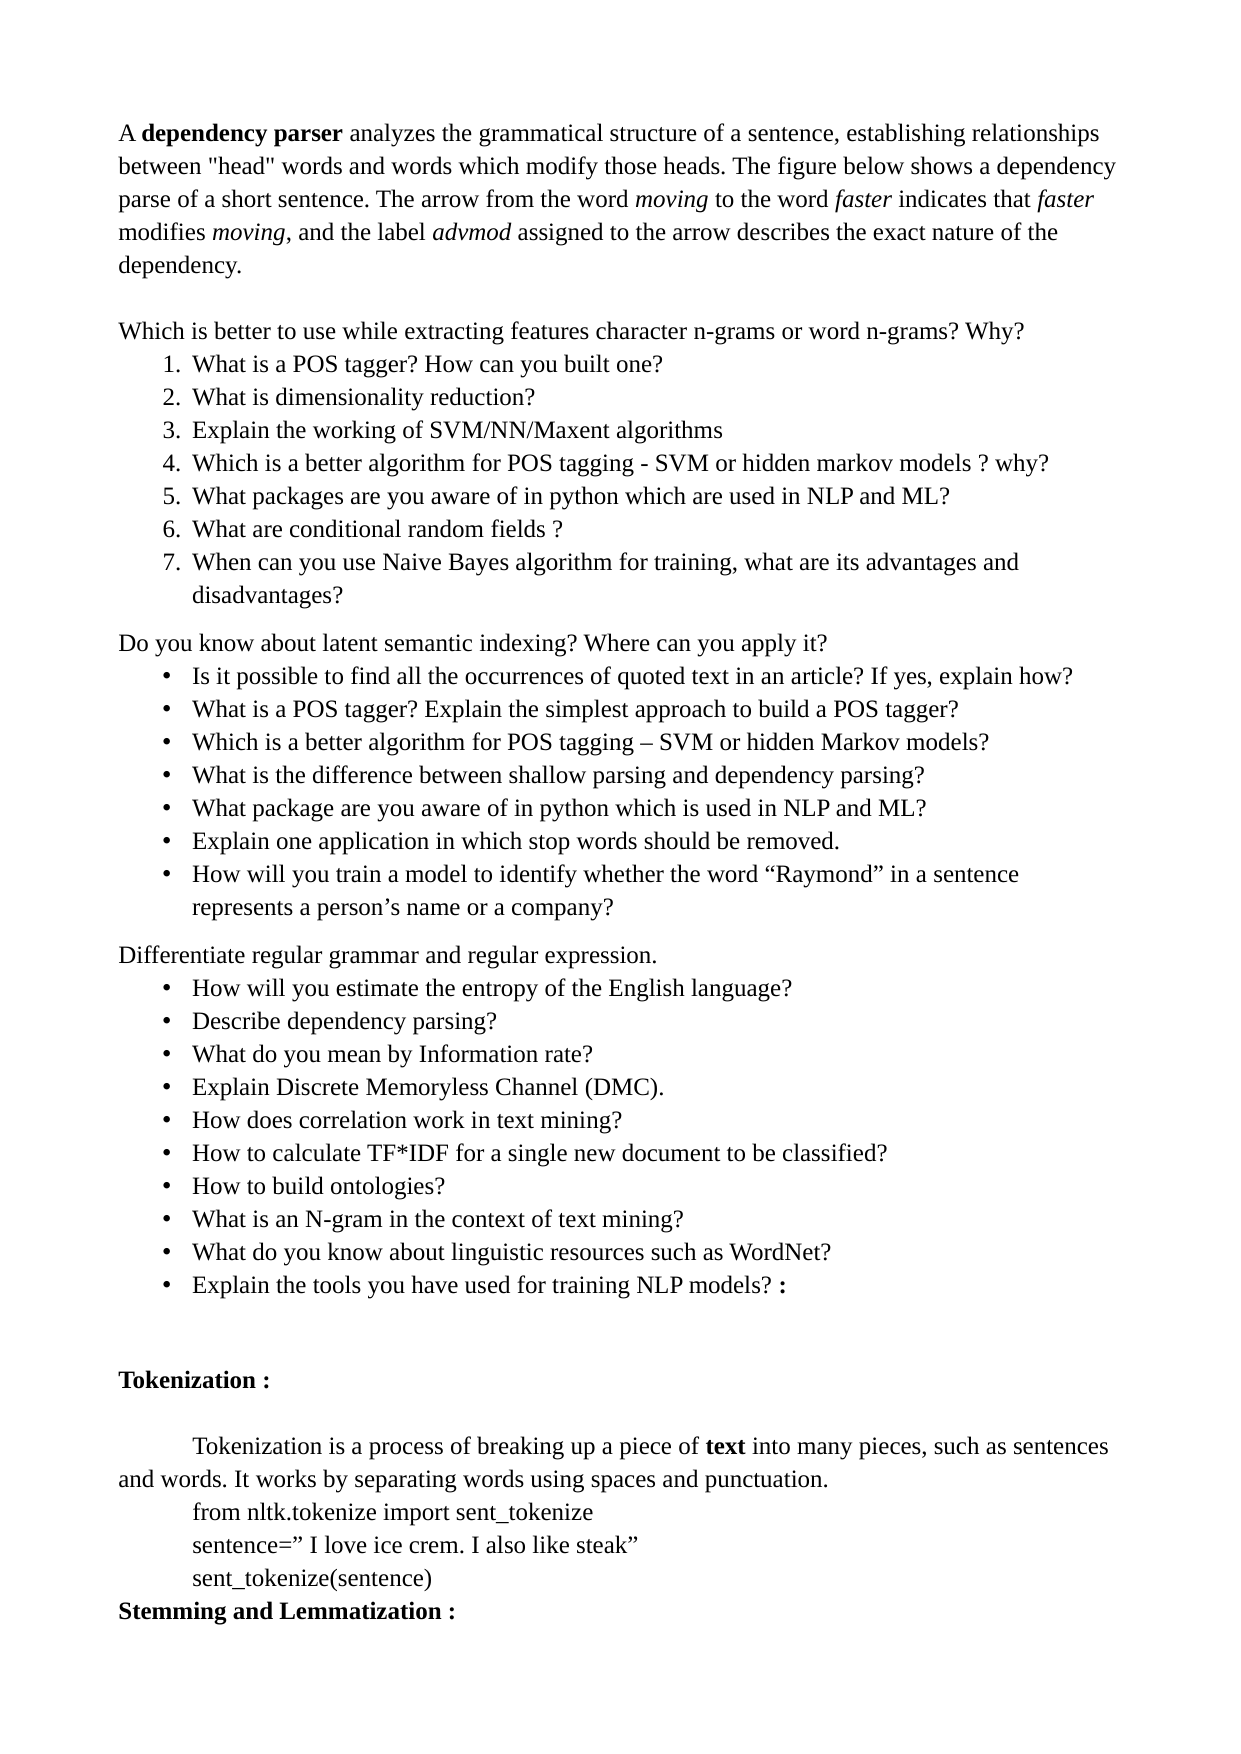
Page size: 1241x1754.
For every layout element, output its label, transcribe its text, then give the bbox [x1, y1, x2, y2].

text sentence=” I love ice crem. I also like steak” [118, 1530, 1122, 1559]
text Which is better to use while extracting features character n-grams or word n-grams? Why? [118, 316, 1122, 345]
list What is the difference between shallow parsing and dependency parsing? [162, 760, 1122, 789]
list What packages are you aware of in python which are used in NLP and ML? [162, 481, 1122, 510]
text A dependency parser analyzes the grammatical structure of a sentence, establishing relationships between "head" words and words which modify those heads. The figure below shows a dependency parse of a short sentence. The arrow from the word moving to the word faster indicates that faster modifies moving, and the label advmod assigned to the arrow describes the exact nature of the dependency. [118, 118, 1122, 279]
list How will you train a model to identify whether the word “Raymond” in a sentence represents a person’s name or a company? [162, 859, 1122, 921]
list What is dimensionality reduction? [162, 382, 1122, 411]
list Is it possible to find all the occurrences of quoted text in an article? If yes, explain how? [162, 661, 1122, 690]
list How will you estimate the entropy of the English language? [162, 973, 1122, 1002]
list What do you mean by Information rate? [162, 1039, 1122, 1068]
text Tokenization is a process of breaking up a piece of text into many pieces, such as sentences and words. It works by separating words using spaces and punctuation. [118, 1431, 1122, 1493]
list What do you know about linguistic resources such as WordNet? [162, 1237, 1122, 1266]
text sent_tokenize(sentence) [118, 1563, 1122, 1592]
text Tokenization : [118, 1365, 1122, 1394]
text Differentiate regular grammar and regular expression. [118, 940, 1122, 968]
list What is a POS tagger? How can you built one? [162, 349, 1122, 378]
list How does correlation work in text mining? [162, 1105, 1122, 1134]
list What are conditional random fields ? [162, 514, 1122, 543]
list Explain Discrete Memoryless Channel (DMC). [162, 1072, 1122, 1101]
text from nltk.tokenize import sent_tokenize [118, 1497, 1122, 1526]
list When can you use Naive Bayes algorithm for training, what are its advantages and disadvantages? [162, 547, 1122, 609]
list What is an N-gram in the context of text mining? [162, 1204, 1122, 1233]
list What package are you aware of in python which is used in NLP and ML? [162, 793, 1122, 822]
list Explain the working of SVM/NN/Maxent algorithms [162, 415, 1122, 444]
list Describe dependency parsing? [162, 1006, 1122, 1034]
text Stemming and Lemmatization : [118, 1596, 1122, 1625]
list Explain the tools you have used for training NLP models? : [162, 1270, 1122, 1299]
list How to calculate TF*IDF for a single new document to be classified? [162, 1138, 1122, 1167]
list Explain one application in which stop words should be removed. [162, 826, 1122, 855]
text Do you know about latent semantic indexing? Where can you apply it? [118, 628, 1122, 657]
list How to build ontologies? [162, 1171, 1122, 1200]
list Which is a better algorithm for POS tagging - SVM or hidden markov models ? why? [162, 448, 1122, 477]
list What is a POS tagger? Explain the simplest approach to build a POS tagger? [162, 694, 1122, 723]
list Which is a better algorithm for POS tagging – SVM or hidden Markov models? [162, 727, 1122, 756]
